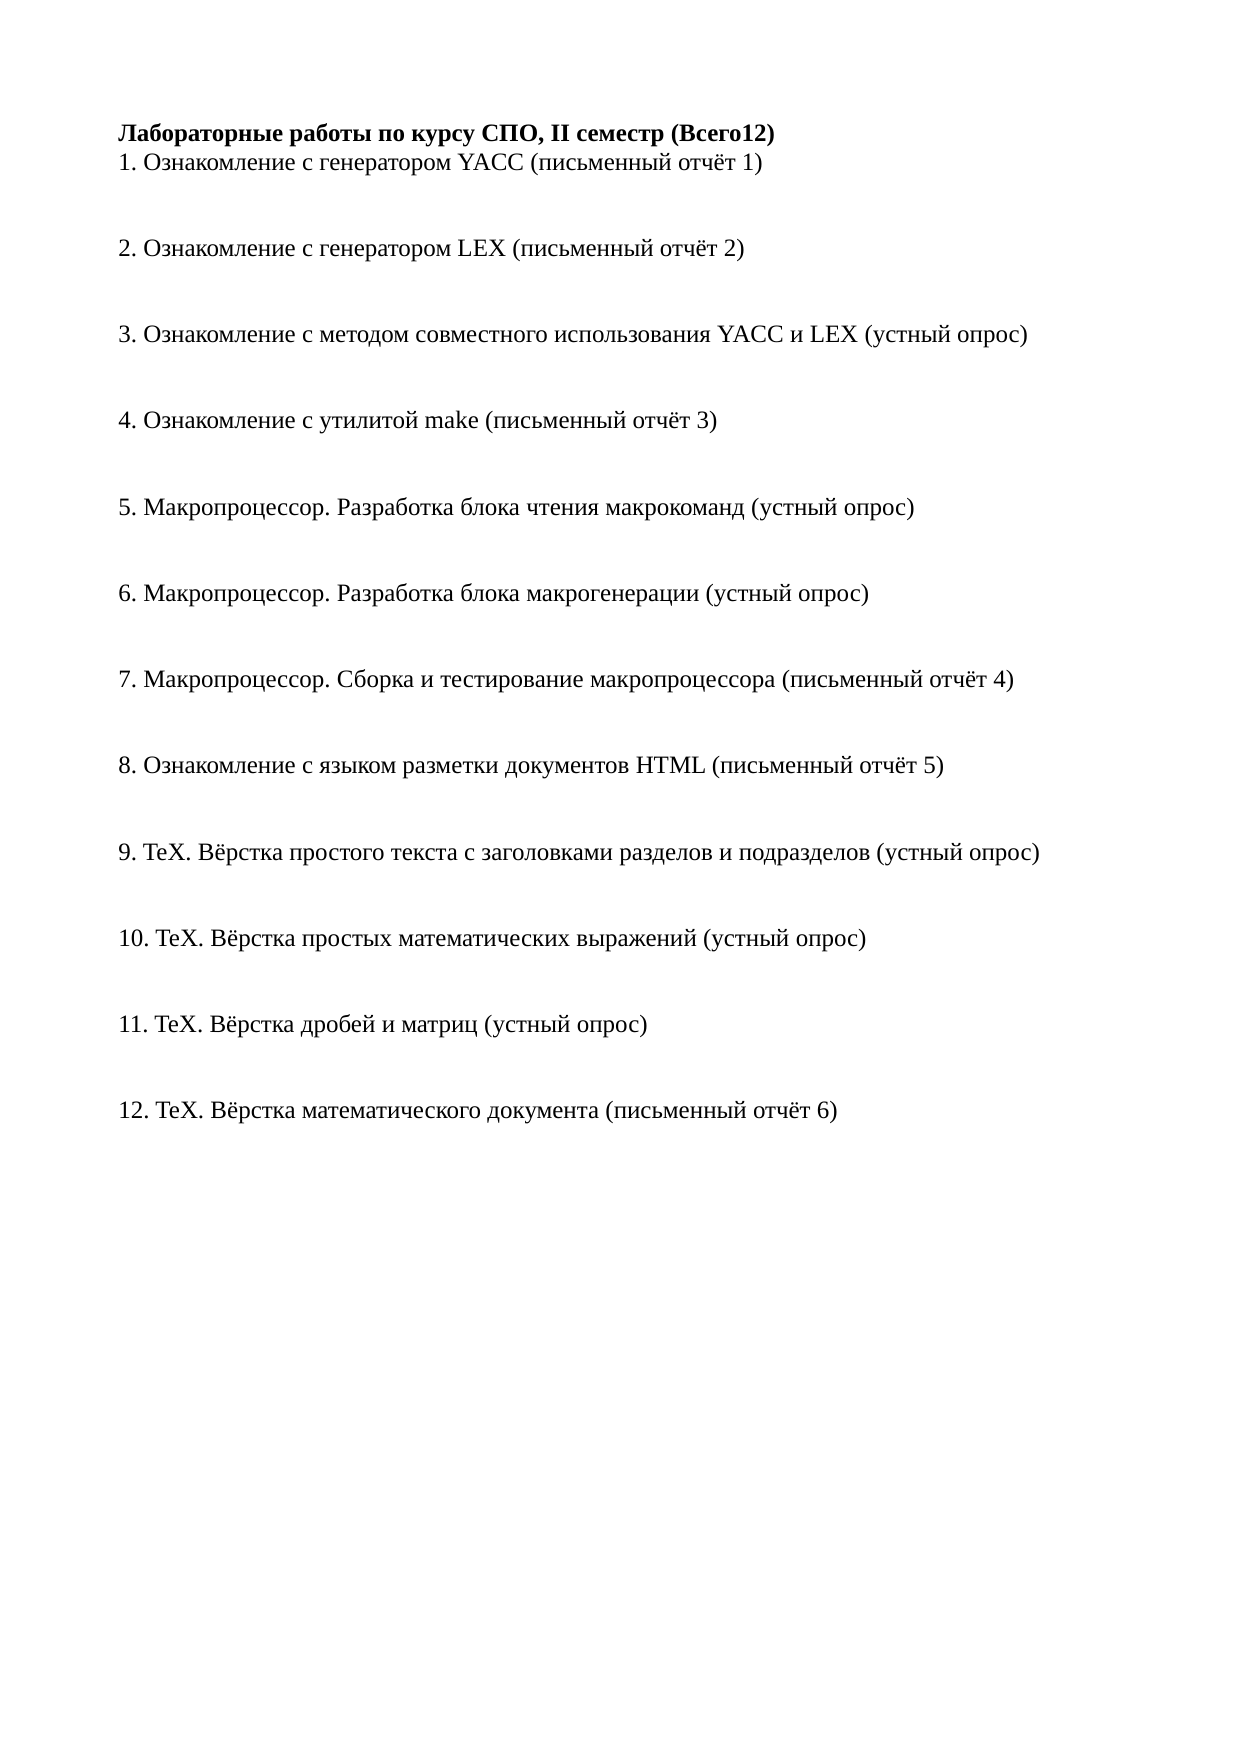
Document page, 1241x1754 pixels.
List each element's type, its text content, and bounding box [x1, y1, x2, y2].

text 10. TeX. Вёрстка простых математических выражений (устный опрос) [118, 923, 1122, 952]
text 5. Макропроцессор. Разработка блока чтения макрокоманд (устный опрос) [118, 492, 1122, 521]
text 1. Ознакомление с генератором YACC (письменный отчёт 1) [118, 147, 1122, 176]
text 6. Макропроцессор. Разработка блока макрогенерации (устный опрос) [118, 578, 1122, 607]
text 11. TeX. Вёрстка дробей и матриц (устный опрос) [118, 1009, 1122, 1038]
text 9. TeX. Вёрстка простого текста с заголовками разделов и подразделов (устный опрос) [118, 837, 1122, 866]
text 3. Ознакомление с методом совместного использования YACC и LEX (устный опрос) [118, 319, 1122, 348]
text 4. Ознакомление с утилитой make (письменный отчёт 3) [118, 406, 1122, 434]
text 7. Макропроцессор. Сборка и тестирование макропроцессора (письменный отчёт 4) [118, 664, 1122, 693]
text Лабораторные работы по курсу СПО, II семестр (Всего12) [118, 118, 1122, 147]
text 12. TeX. Вёрстка математического документа (письменный отчёт 6) [118, 1096, 1122, 1124]
text 8. Ознакомление с языком разметки документов HTML (письменный отчёт 5) [118, 751, 1122, 779]
text 2. Ознакомление с генератором LEX (письменный отчёт 2) [118, 233, 1122, 262]
